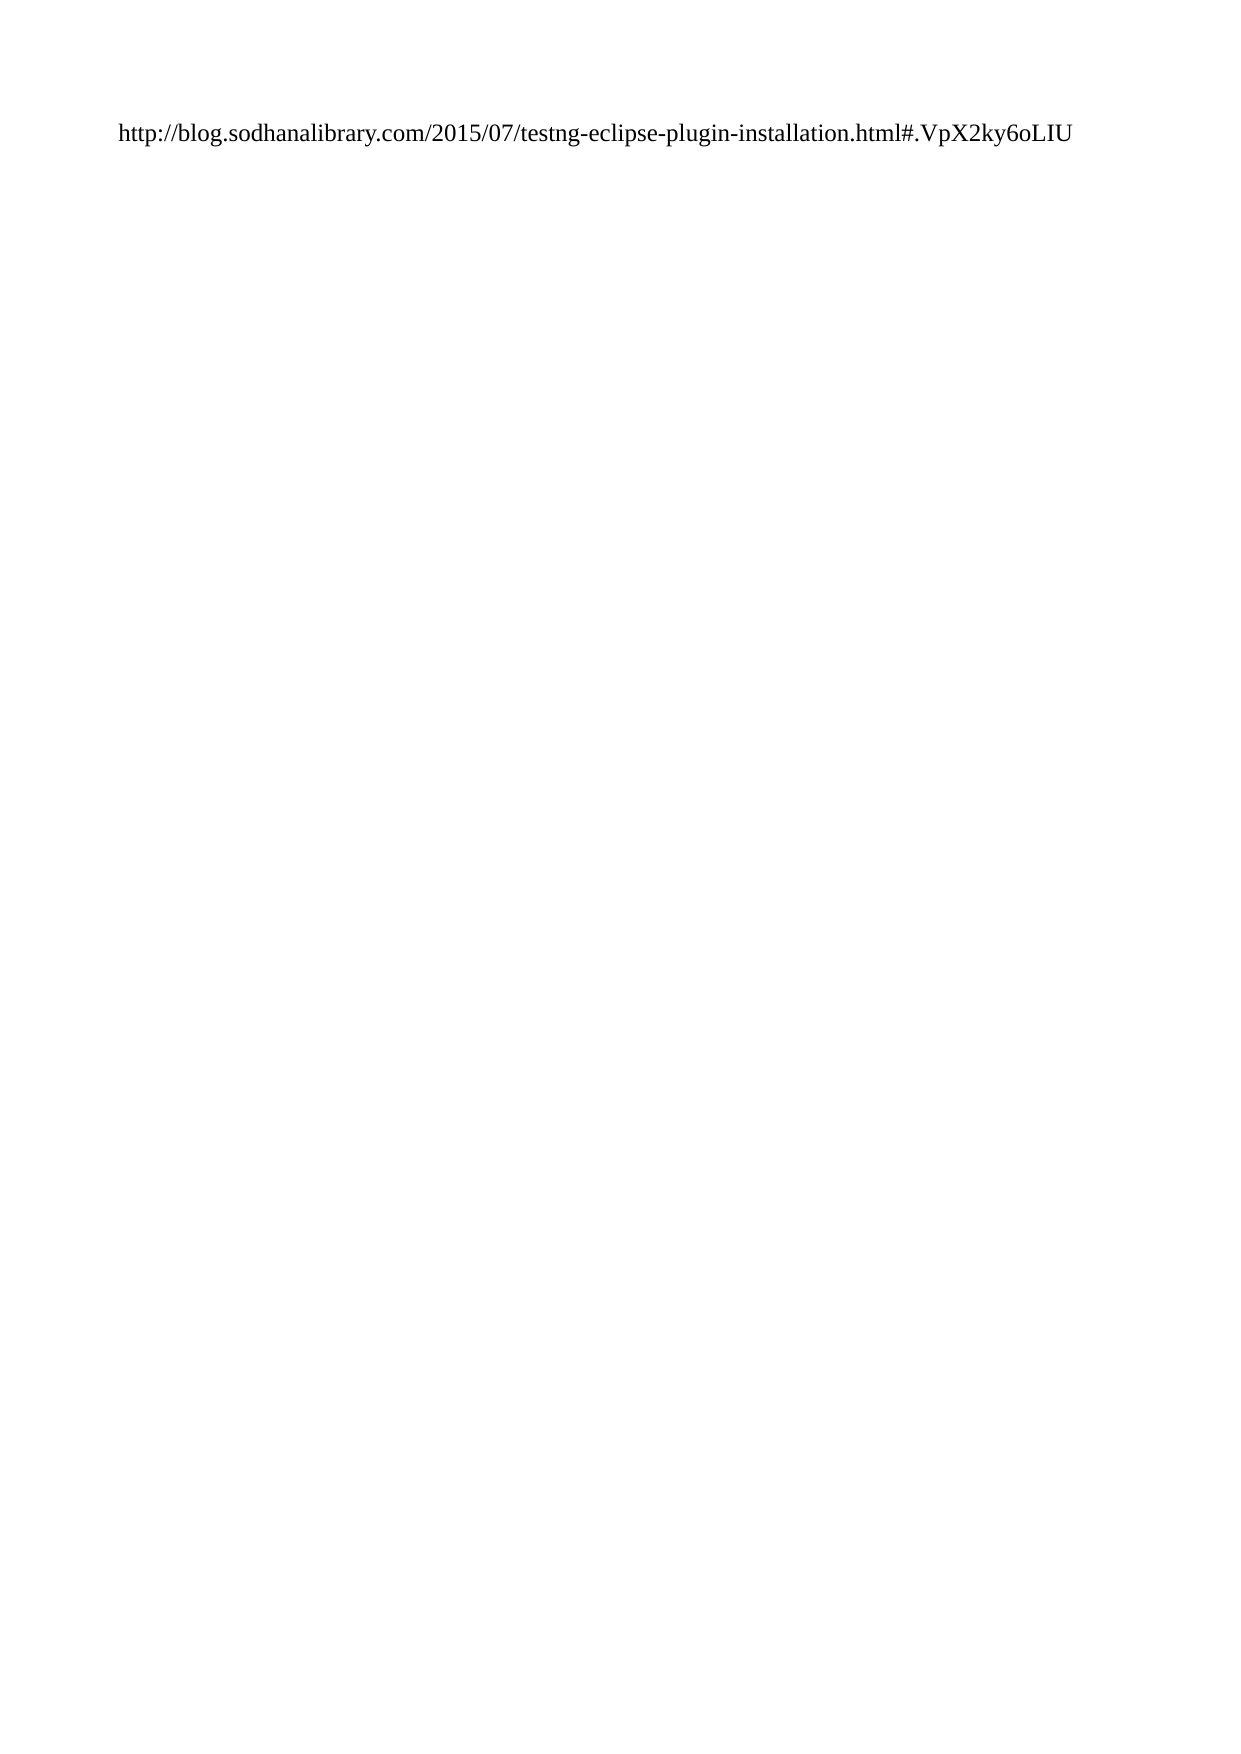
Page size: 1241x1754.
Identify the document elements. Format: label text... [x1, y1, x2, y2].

text http://blog.sodhanalibrary.com/2015/07/testng-eclipse-plugin-installation.html#.VpX2ky6oLIU [118, 118, 1122, 147]
